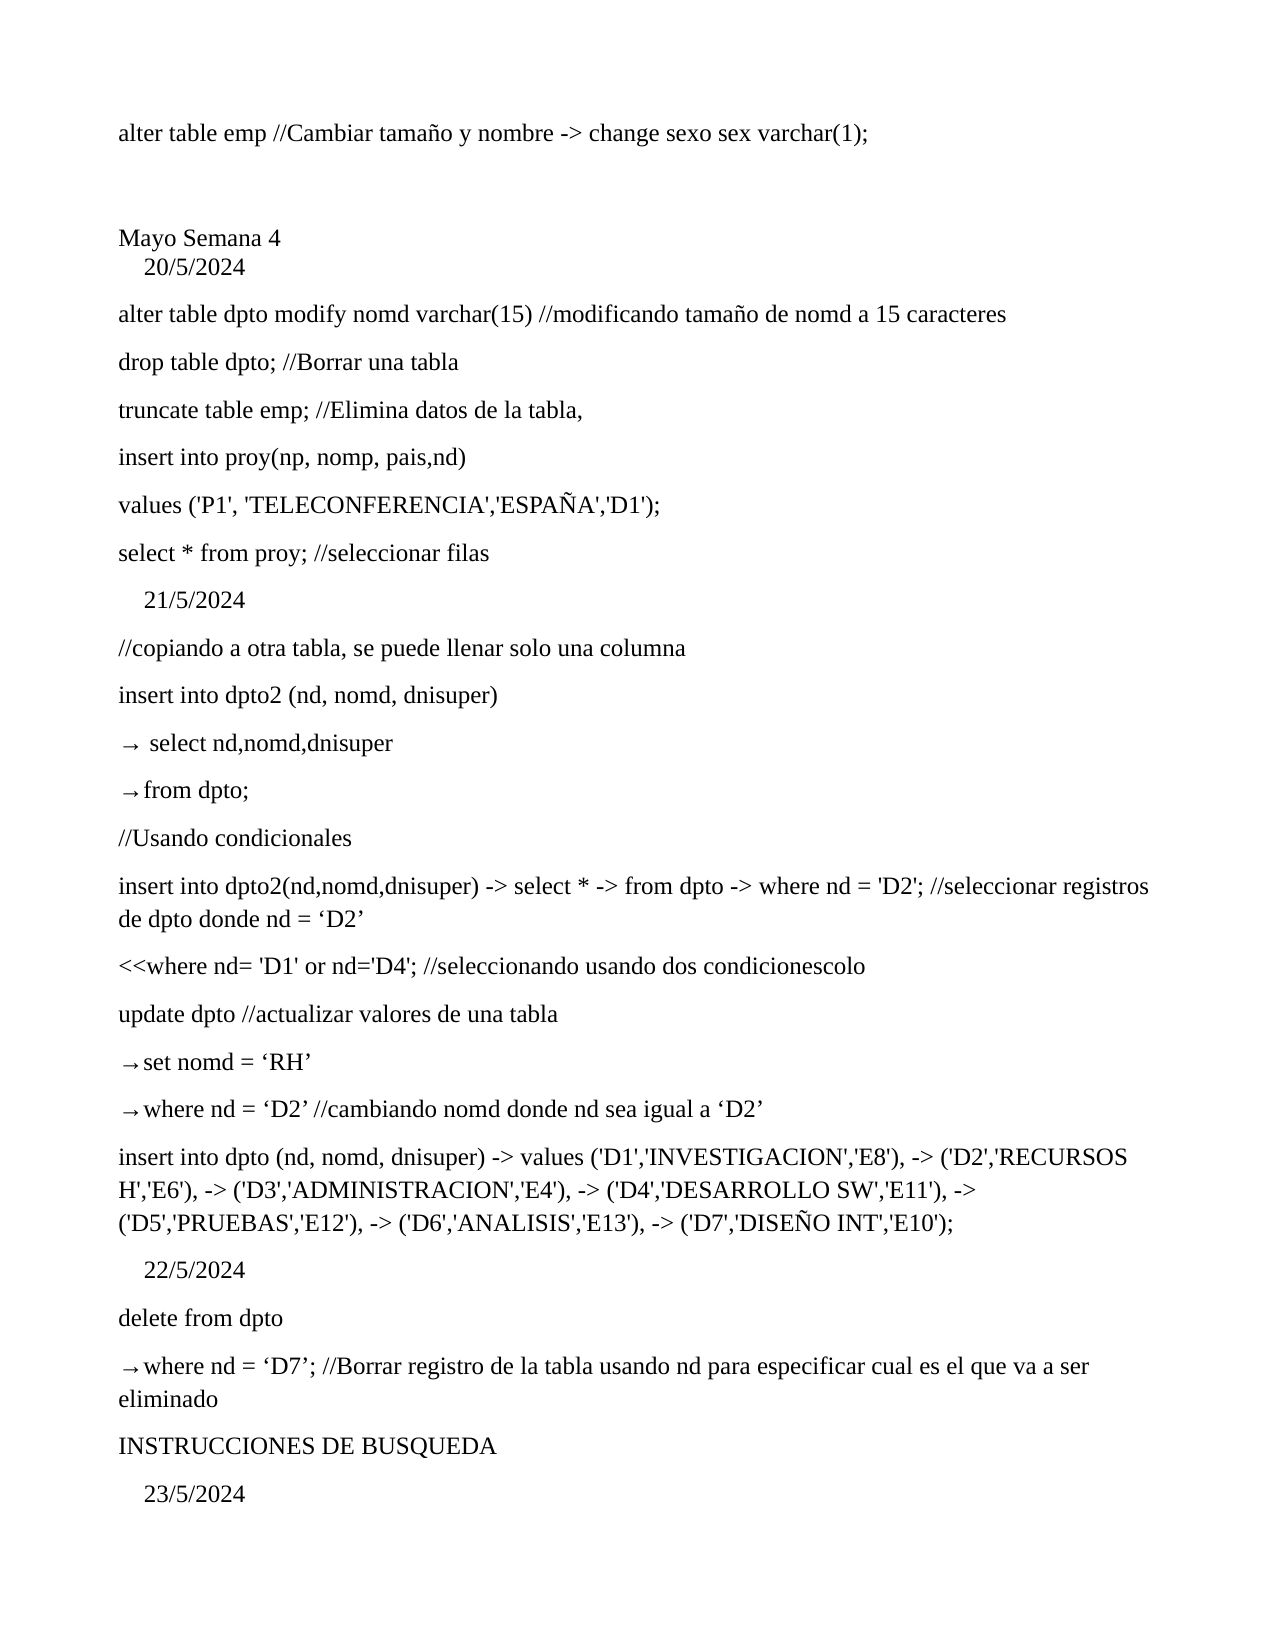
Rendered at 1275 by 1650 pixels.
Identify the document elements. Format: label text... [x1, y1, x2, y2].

text insert into proy(np, nomp, pais,nd) [118, 442, 1157, 471]
text //copiando a otra tabla, se puede llenar solo una columna [118, 633, 1157, 662]
text insert into dpto (nd, nomd, dnisuper) -> values ('D1','INVESTIGACION','E8'), -> ('D2','RECURSOS H','E6'), -> ('D3','ADMINISTRACION','E4'), -> ('D4','DESARROLLO SW','E11'), -> ('D5','PRUEBAS','E12'), -> ('D6','ANALISIS','E13'), -> ('D7','DISEÑO INT','E10'); [118, 1142, 1157, 1237]
text 💡 23/5/2024 [118, 1479, 1157, 1508]
text alter table emp //Cambiar tamaño y nombre -> change sexo sex varchar(1); [118, 118, 1157, 147]
text insert into dpto2 (nd, nomd, dnisuper) [118, 680, 1157, 709]
text →set nomd = ‘RH’ [118, 1047, 1157, 1075]
text →where nd = ‘D2’ //cambiando nomd donde nd sea igual a ‘D2’ [118, 1094, 1157, 1123]
text delete from dpto [118, 1303, 1157, 1332]
text 💡 22/5/2024 [118, 1256, 1157, 1284]
text INSTRUCCIONES DE BUSQUEDA [118, 1431, 1157, 1460]
text values ('P1', 'TELECONFERENCIA','ESPAÑA','D1'); [118, 490, 1157, 519]
text 💡 21/5/2024 [118, 585, 1157, 614]
text → select nd,nomd,dnisuper [118, 728, 1157, 757]
text insert into dpto2(nd,nomd,dnisuper) -> select * -> from dpto -> where nd = 'D2'; //seleccionar registros de dpto donde nd = ‘D2’ [118, 871, 1157, 933]
text truncate table emp; //Elimina datos de la tabla, [118, 395, 1157, 423]
text →from dpto; [118, 776, 1157, 804]
text Mayo Semana 4 [118, 223, 1157, 252]
text <<where nd= 'D1' or nd='D4'; //seleccionando usando dos condicionescolo [118, 951, 1157, 980]
text drop table dpto; //Borrar una tabla [118, 347, 1157, 376]
text select * from proy; //seleccionar filas [118, 538, 1157, 566]
text →where nd = ‘D7’; //Borrar registro de la tabla usando nd para especificar cual es el que va a ser eliminado [118, 1351, 1157, 1412]
text 💡 20/5/2024 [118, 252, 1157, 281]
text //Usando condicionales [118, 823, 1157, 852]
text update dpto //actualizar valores de una tabla [118, 999, 1157, 1028]
text alter table dpto modify nomd varchar(15) //modificando tamaño de nomd a 15 caracteres [118, 299, 1157, 328]
